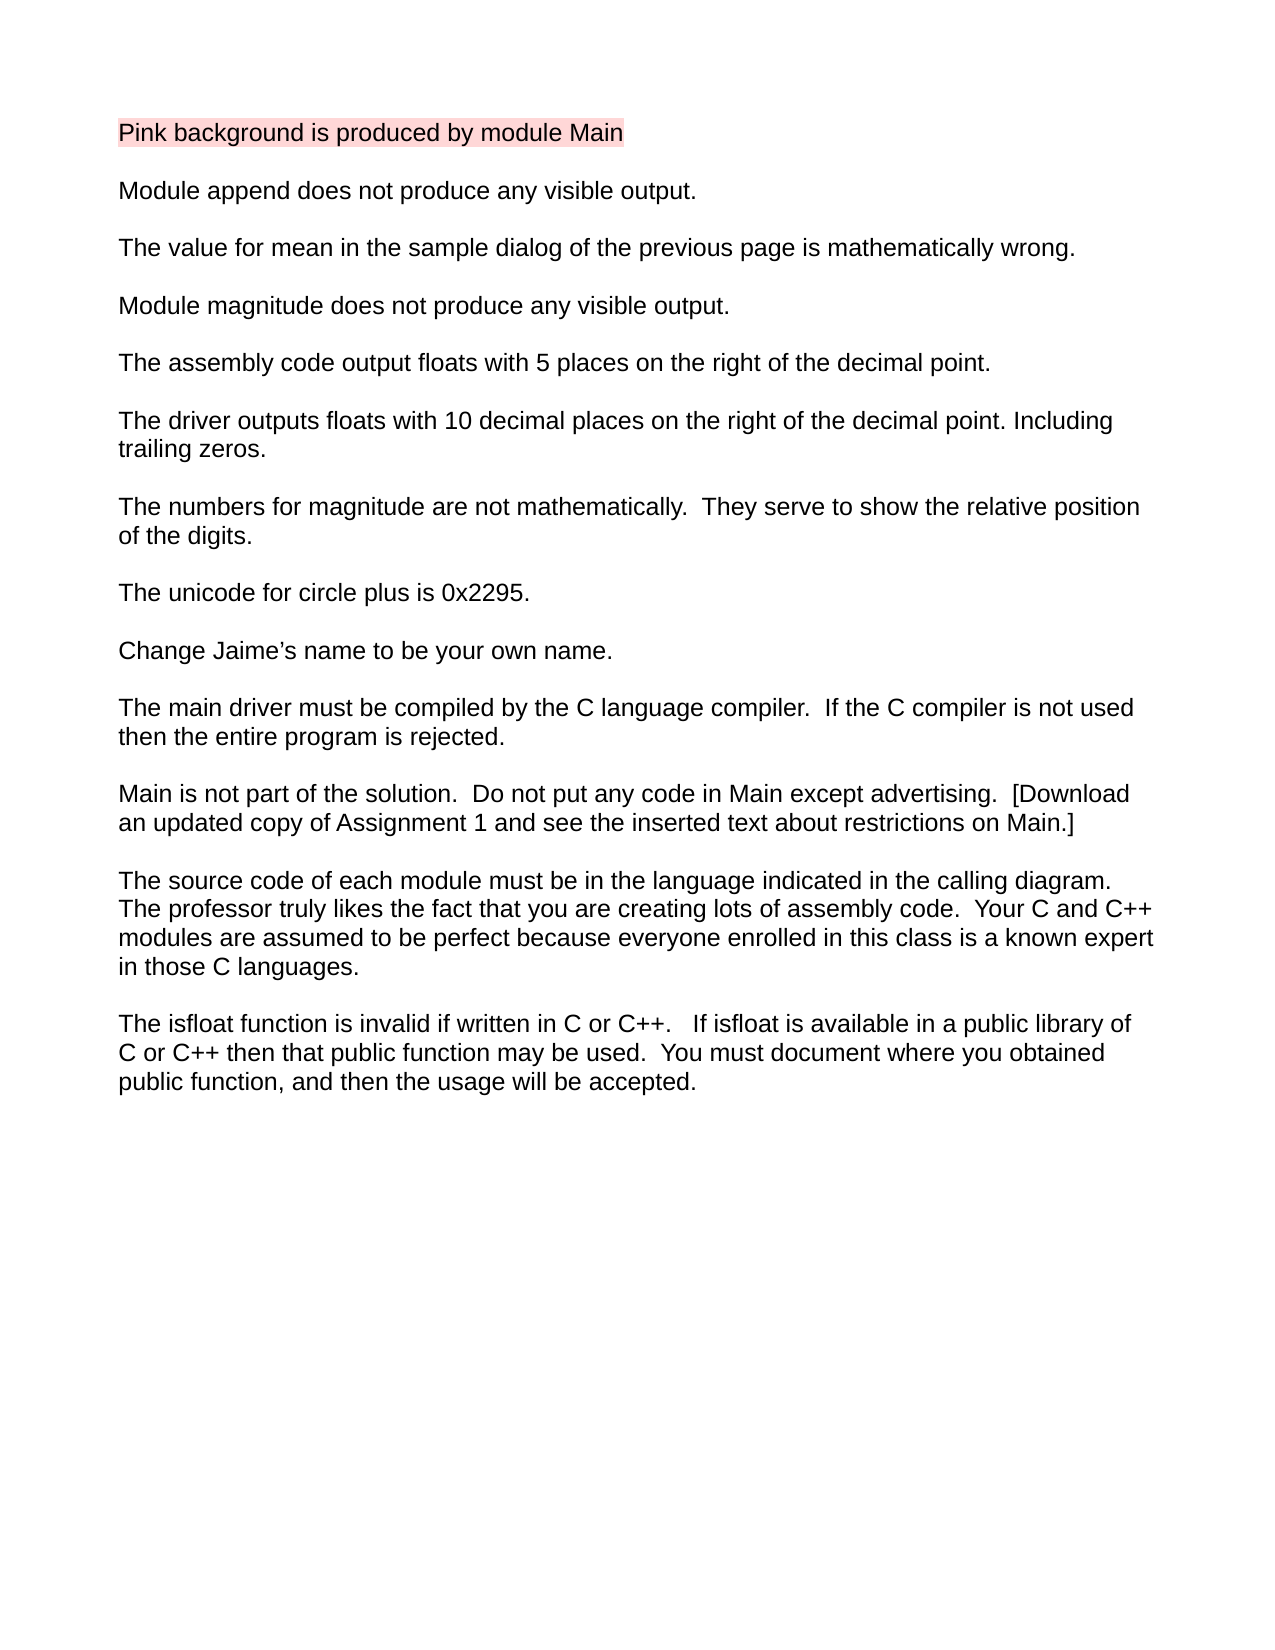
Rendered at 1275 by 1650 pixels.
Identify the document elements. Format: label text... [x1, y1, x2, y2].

text Pink background is produced by module Main [118, 118, 1157, 147]
text Main is not part of the solution. Do not put any code in Main except advertising. [Download an updated copy of Assignment 1 and see the inserted text about restrictions on Main.] [118, 779, 1157, 837]
text The isfloat function is invalid if written in C or C++. If isfloat is available in a public library of C or C++ then that public function may be used. You must document where you obtained public function, and then the usage will be accepted. [118, 1009, 1157, 1096]
text The driver outputs floats with 10 decimal places on the right of the decimal point. Including trailing zeros. [118, 406, 1157, 463]
text The source code of each module must be in the language indicated in the calling diagram. The professor truly likes the fact that you are creating lots of assembly code. Your C and C++ modules are assumed to be perfect because everyone enrolled in this class is a known expert in those C languages. [118, 866, 1157, 981]
text The assembly code output floats with 5 places on the right of the decimal point. [118, 348, 1157, 377]
text The unicode for circle plus is 0x2295. [118, 578, 1157, 607]
text The value for mean in the sample dialog of the previous page is mathematically wrong. [118, 233, 1157, 262]
text Change Jaime’s name to be your own name. [118, 636, 1157, 664]
text Module magnitude does not produce any visible output. [118, 291, 1157, 319]
text The main driver must be compiled by the C language compiler. If the C compiler is not used then the entire program is rejected. [118, 693, 1157, 751]
text Module append does not produce any visible output. [118, 176, 1157, 204]
text The numbers for magnitude are not mathematically. They serve to show the relative position of the digits. [118, 492, 1157, 549]
